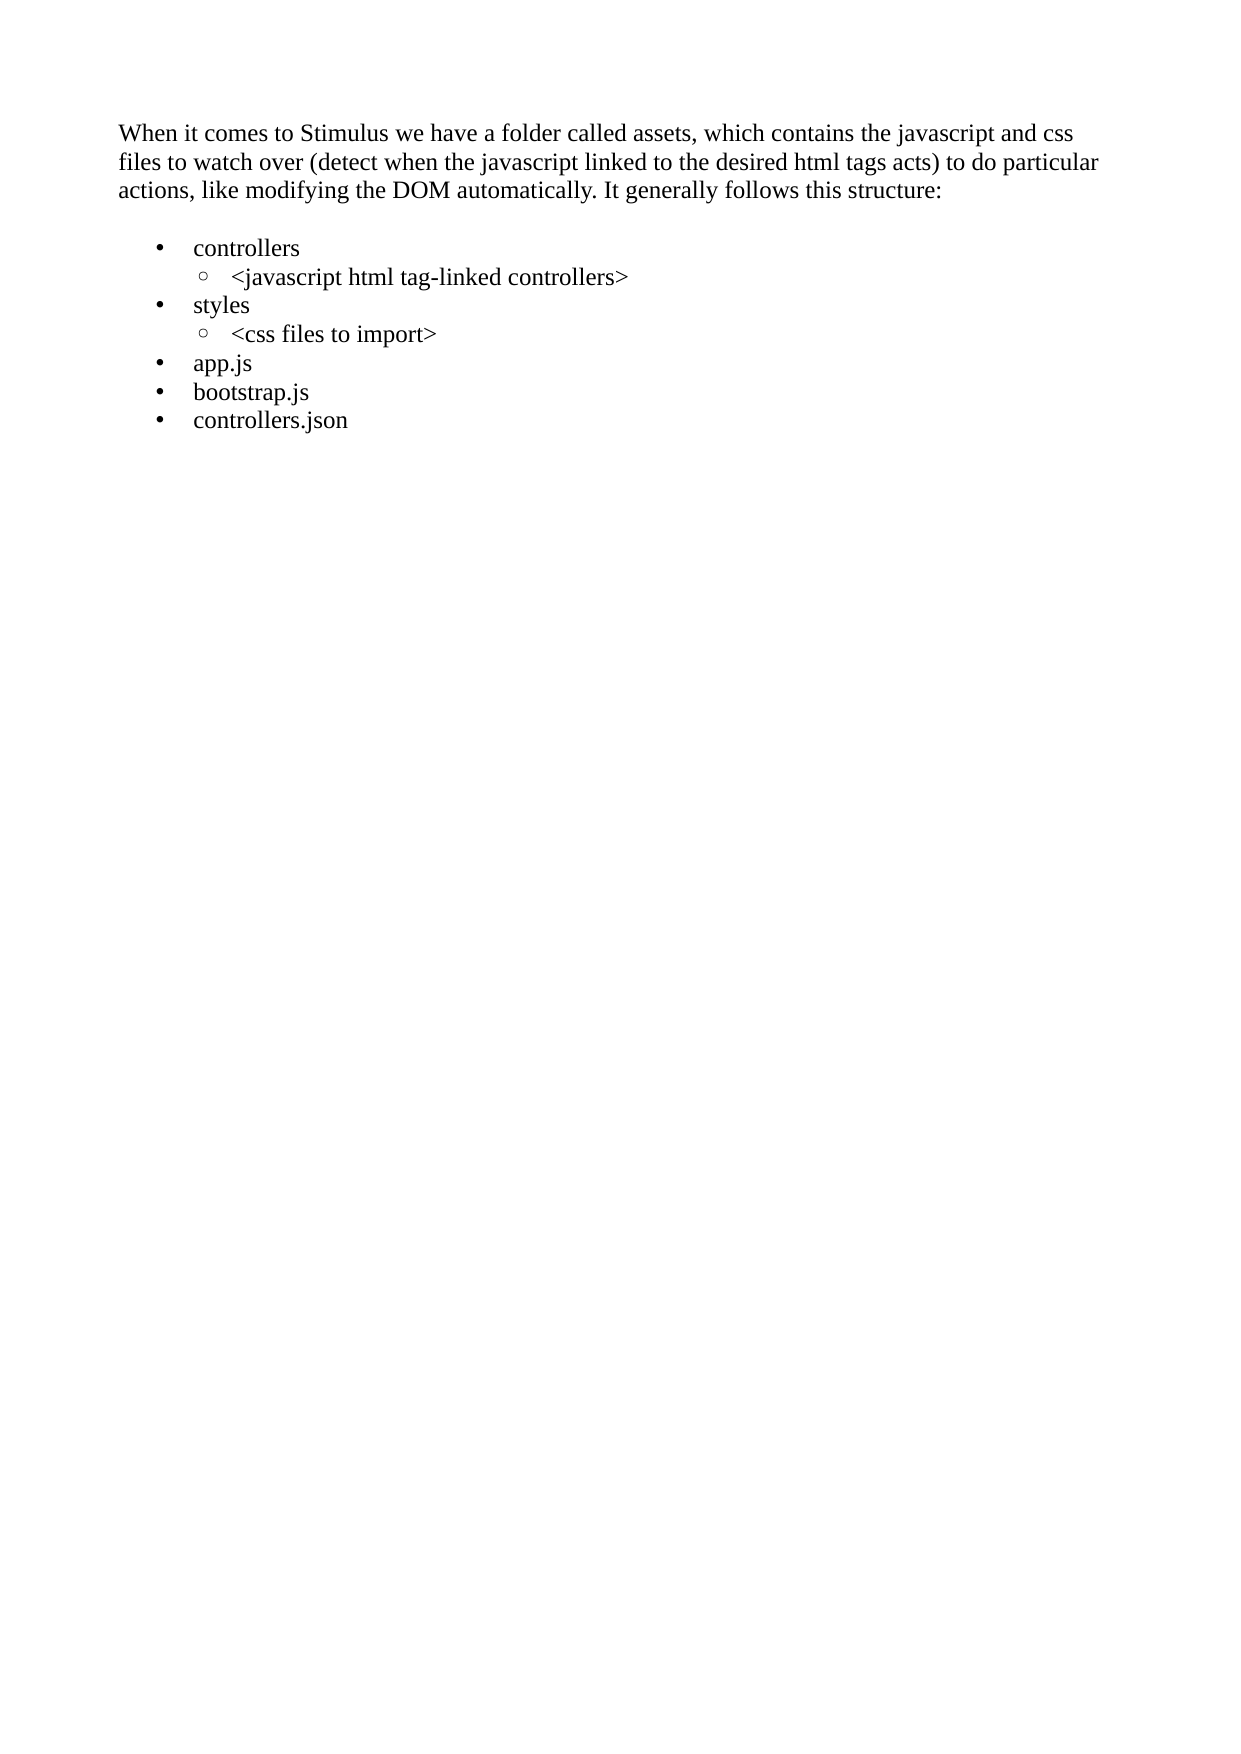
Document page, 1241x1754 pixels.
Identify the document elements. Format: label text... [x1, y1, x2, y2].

list bootstrap.js [156, 377, 1122, 406]
text When it comes to Stimulus we have a folder called assets, which contains the javascript and css files to watch over (detect when the javascript linked to the desired html tags acts) to do particular actions, like modifying the DOM automatically. It generally follows this structure: [118, 118, 1122, 204]
list app.js [156, 348, 1122, 377]
list <javascript html tag-linked controllers> [193, 262, 1122, 291]
list styles [156, 291, 1122, 319]
list controllers.json [156, 406, 1122, 434]
list <css files to import> [193, 319, 1122, 348]
list controllers [156, 233, 1122, 262]
